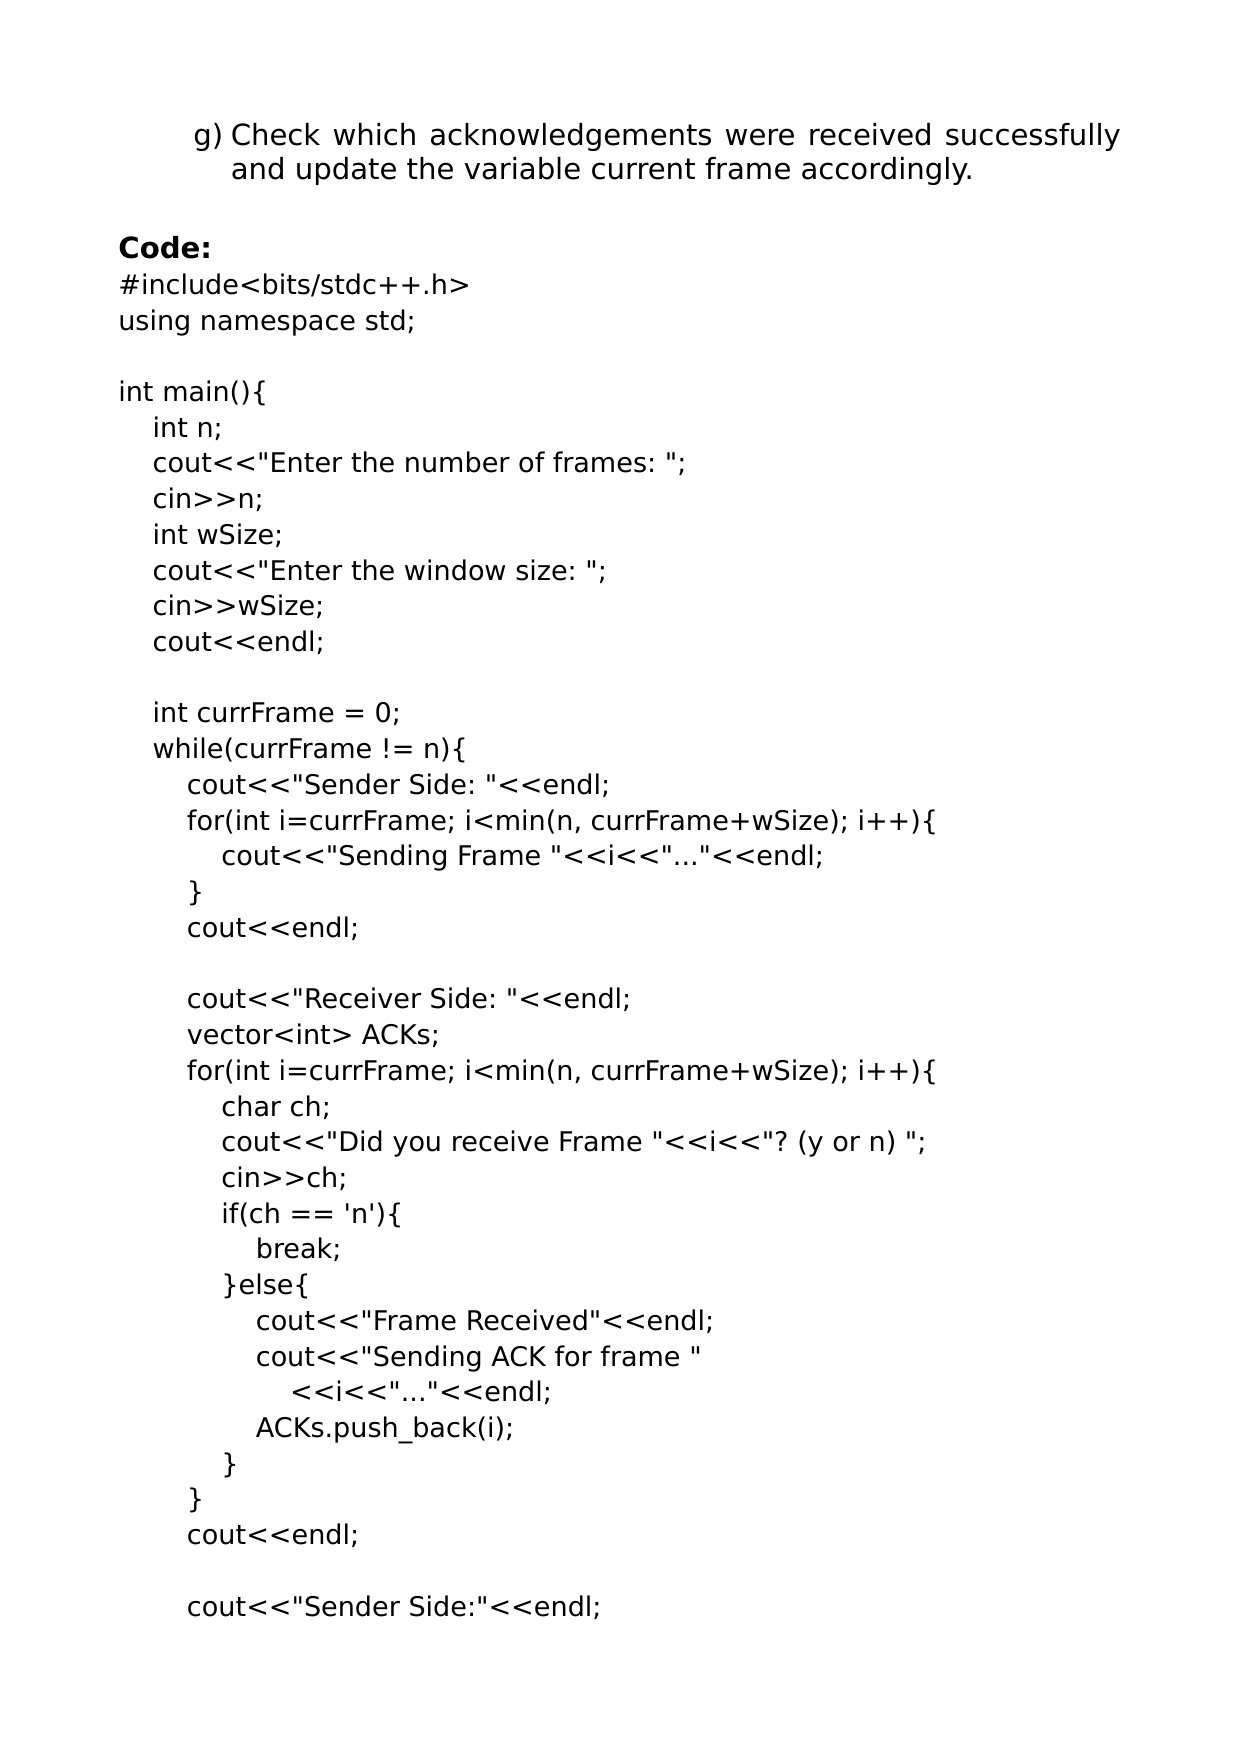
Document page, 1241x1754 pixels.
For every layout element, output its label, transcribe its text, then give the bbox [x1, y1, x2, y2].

text vector<int> ACKs; [118, 1019, 1122, 1051]
text cout<<"Enter the window size: "; [118, 555, 1122, 586]
text break; [118, 1234, 1122, 1265]
text cout<<"Frame Received"<<endl; [118, 1305, 1122, 1337]
text } [118, 876, 1122, 908]
text cout<<endl; [118, 626, 1122, 658]
text <<i<<"..."<<endl; [118, 1377, 1122, 1408]
text cout<<endl; [118, 1519, 1122, 1551]
text }else{ [118, 1269, 1122, 1301]
text char ch; [118, 1091, 1122, 1122]
text for(int i=currFrame; i<min(n, currFrame+wSize); i++){ [118, 1055, 1122, 1087]
text cout<<"Enter the number of frames: "; [118, 448, 1122, 479]
text cin>>wSize; [118, 591, 1122, 622]
text int wSize; [118, 519, 1122, 551]
text } [118, 1484, 1122, 1515]
text if(ch == 'n'){ [118, 1198, 1122, 1229]
text cout<<"Receiver Side: "<<endl; [118, 984, 1122, 1015]
text cout<<"Did you receive Frame "<<i<<"? (y or n) "; [118, 1127, 1122, 1158]
text for(int i=currFrame; i<min(n, currFrame+wSize); i++){ [118, 805, 1122, 837]
text cout<<"Sender Side: "<<endl; [118, 769, 1122, 801]
text } [118, 1448, 1122, 1480]
text cout<<"Sending ACK for frame " [118, 1341, 1122, 1372]
text int n; [118, 412, 1122, 443]
text while(currFrame != n){ [118, 733, 1122, 765]
text cin>>ch; [118, 1162, 1122, 1194]
text cout<<"Sender Side:"<<endl; [118, 1591, 1122, 1623]
text ACKs.push_back(i); [118, 1412, 1122, 1444]
list Check which acknowledgements were received successfully and update the variable current frame accordingly. [193, 118, 1122, 186]
text cout<<endl; [118, 912, 1122, 944]
text cout<<"Sending Frame "<<i<<"..."<<endl; [118, 841, 1122, 872]
text int currFrame = 0; [118, 698, 1122, 729]
text cin>>n; [118, 483, 1122, 515]
text #include<bits/stdc++.h> [118, 269, 1122, 301]
text Code: [118, 231, 1122, 265]
text using namespace std; [118, 305, 1122, 336]
text int main(){ [118, 376, 1122, 408]
